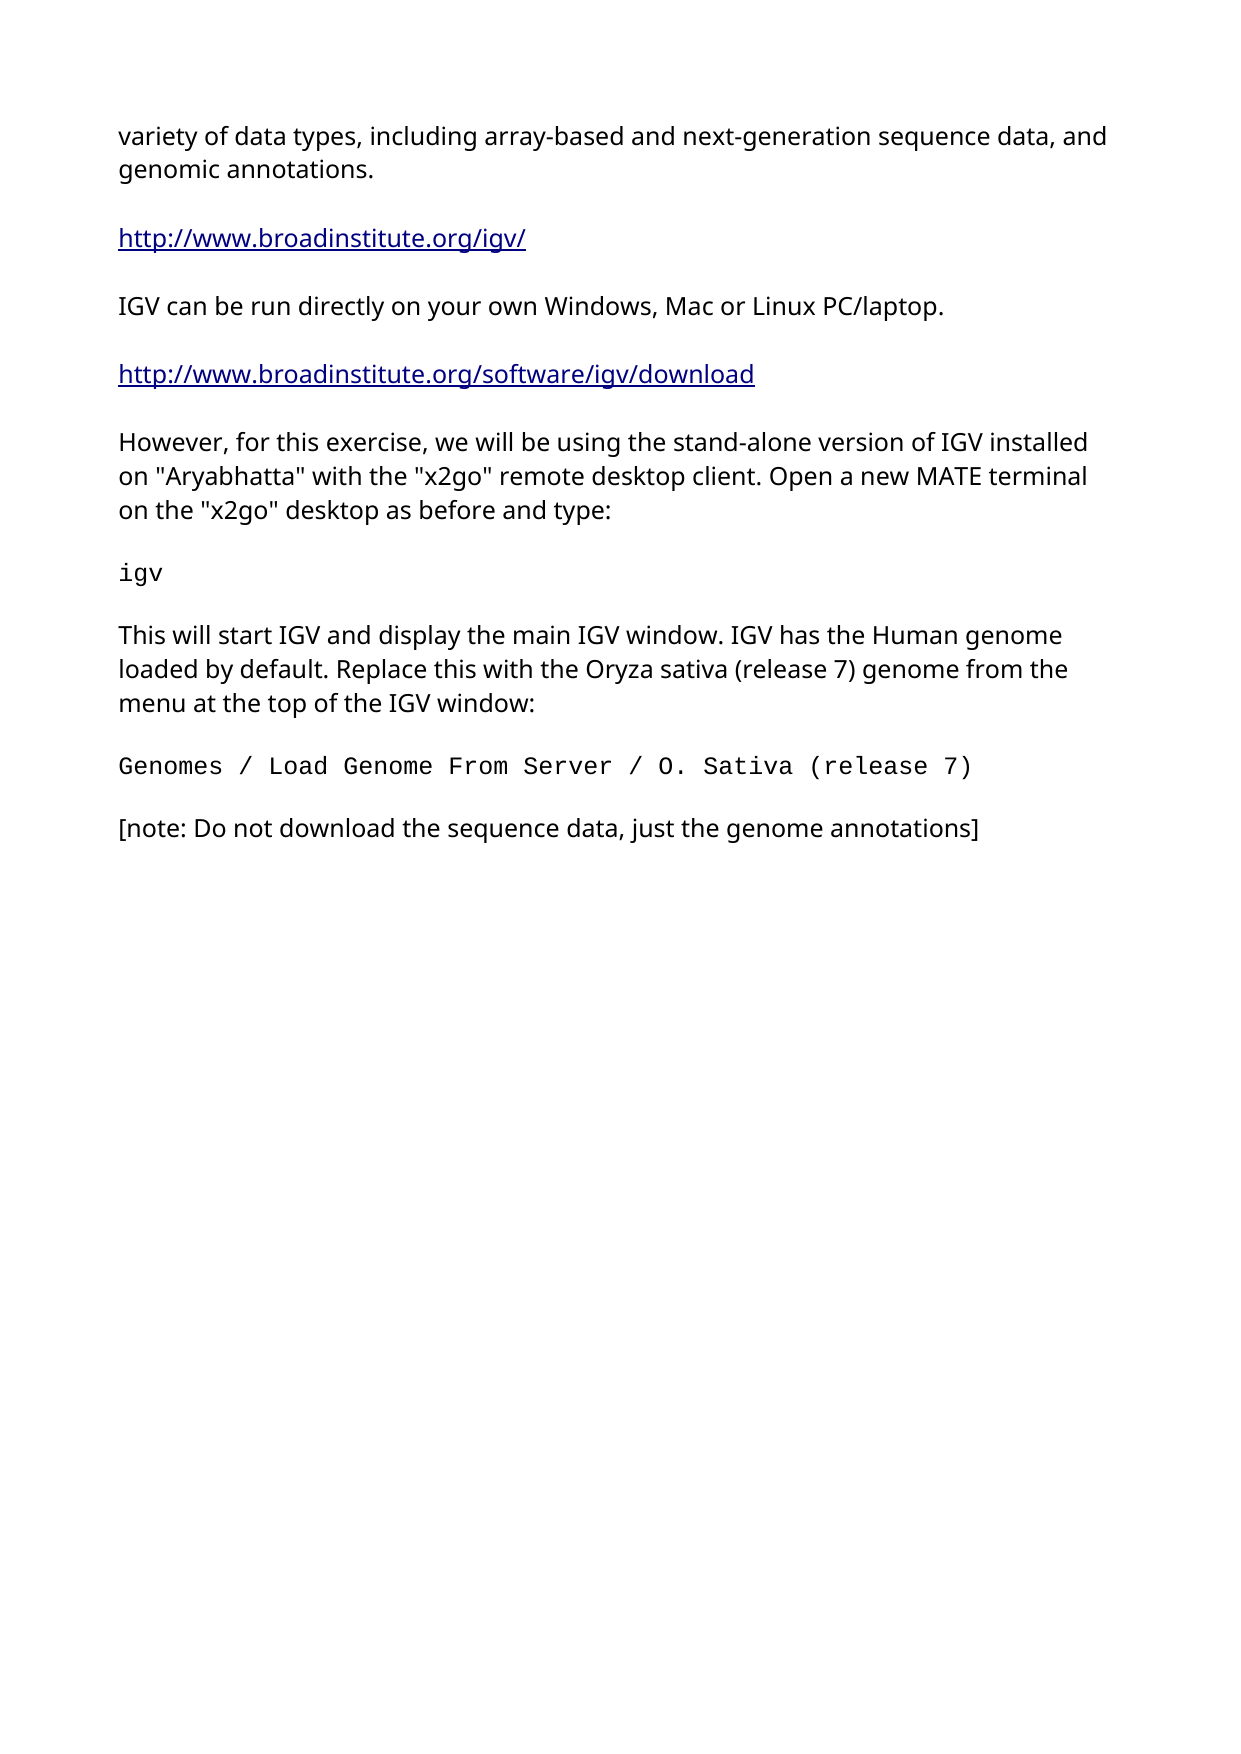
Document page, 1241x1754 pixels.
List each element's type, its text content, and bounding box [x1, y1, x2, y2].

text This will start IGV and display the main IGV window. IGV has the Human genome loaded by default. Replace this with the Oryza sativa (release 7) genome from the menu at the top of the IGV window: [118, 618, 1122, 720]
text IGV can be run directly on your own Windows, Mac or Linux PC/laptop. [118, 288, 1122, 322]
text However, for this exercise, we will be using the stand-alone version of IGV installed on "Aryabhatta" with the "x2go" remote desktop client. Open a new MATE terminal on the "x2go" desktop as before and type: [118, 425, 1122, 527]
text http://www.broadinstitute.org/software/igv/download [118, 357, 1122, 391]
text http://www.broadinstitute.org/igv/ [118, 220, 1122, 254]
text [note: Do not download the sequence data, just the genome annotations] [118, 811, 1122, 844]
text Genomes / Load Genome From Server / O. Sativa (release 7) [118, 754, 1122, 782]
text variety of data types, including array-based and next-generation sequence data, and genomic annotations. [118, 118, 1122, 186]
text igv [118, 561, 1122, 589]
